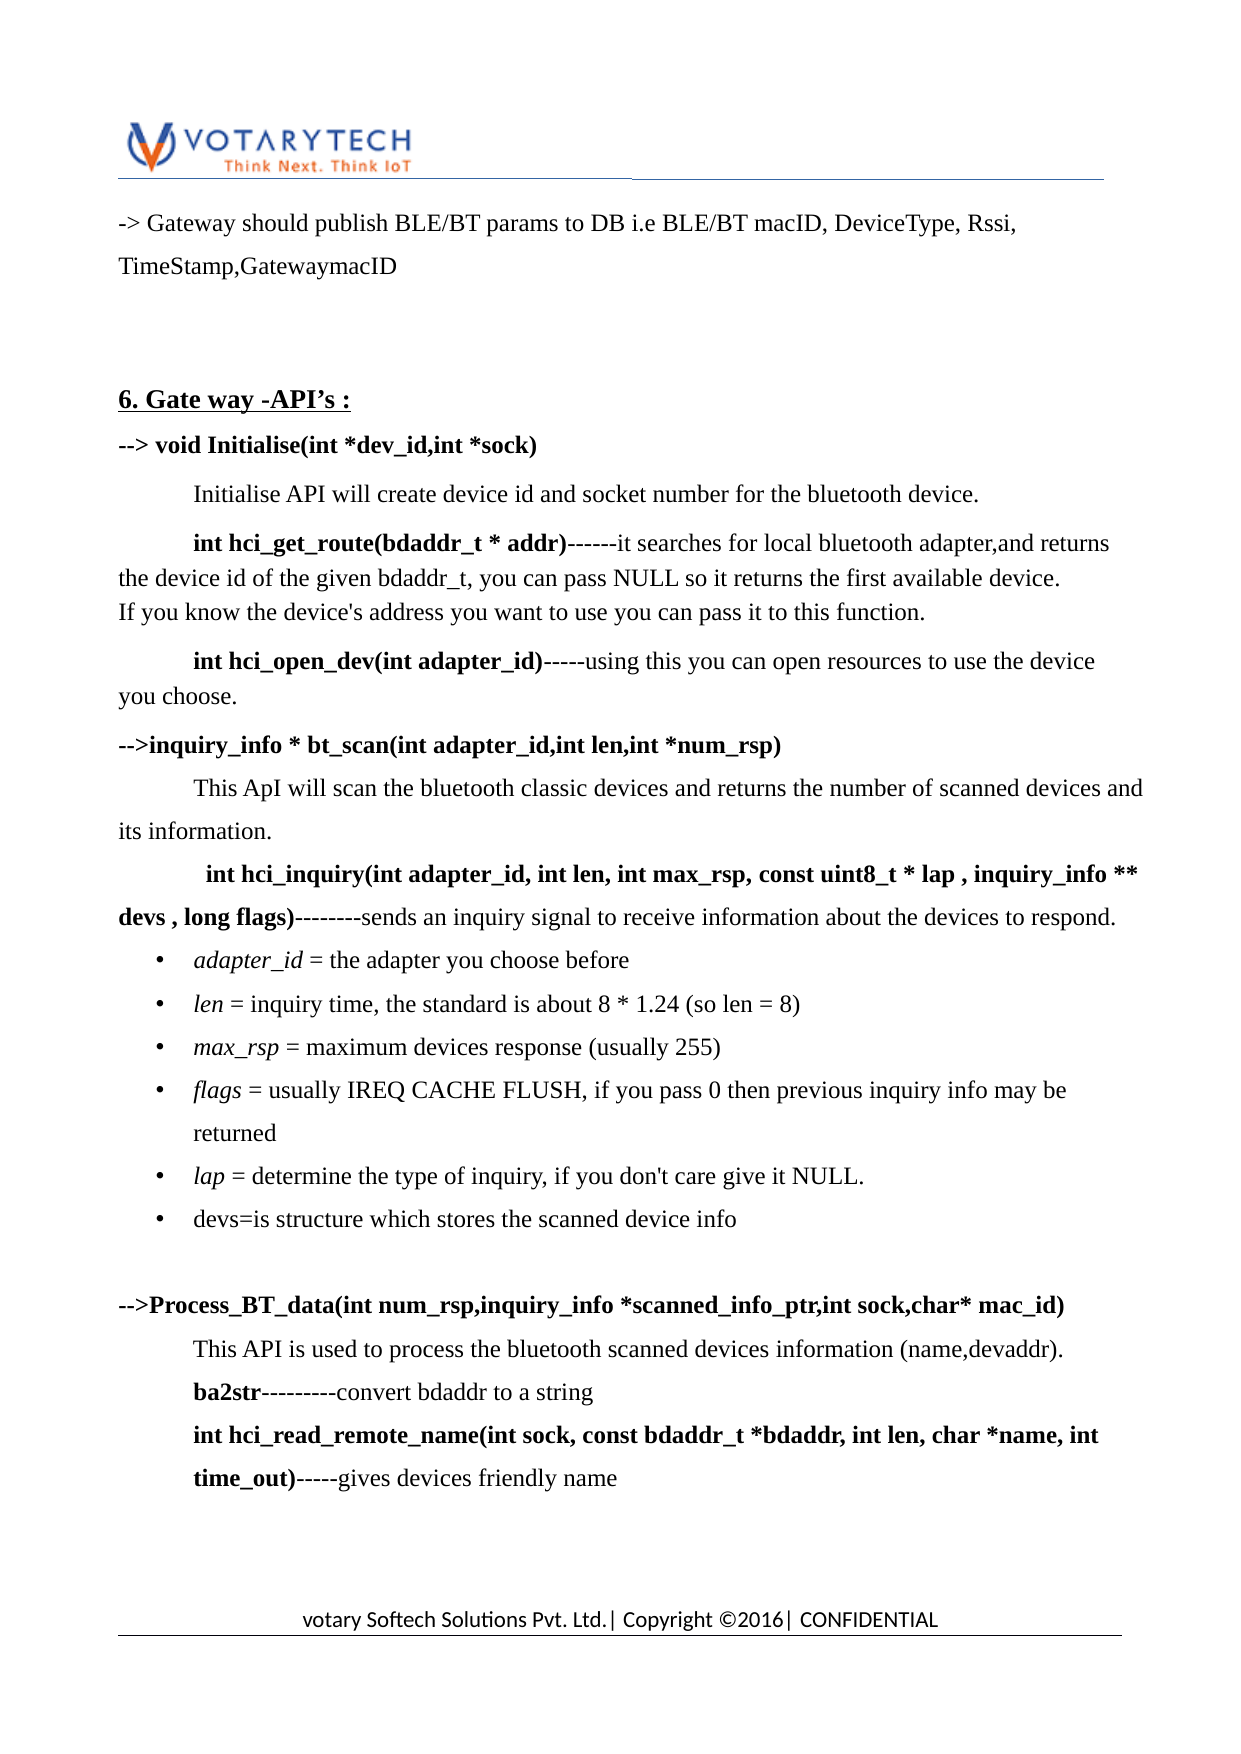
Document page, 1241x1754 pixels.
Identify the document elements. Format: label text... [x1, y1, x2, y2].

text 6. Gate way -API’s : [118, 384, 1157, 415]
text --> void Initialise(int *dev_id,int *sock) [118, 430, 1122, 459]
list len = inquiry time, the standard is about 8 * 1.24 (so len = 8) [156, 989, 1122, 1017]
text int hci_read_remote_name(int sock, const bdaddr_t *bdaddr, int len, char *name, int time_out)-----gives devices friendly name [118, 1420, 1157, 1492]
text -> Gateway should publish BLE/BT params to DB i.e BLE/BT macID, DeviceType, Rssi, TimeStamp,GatewaymacID [118, 208, 1157, 279]
text -->inquiry_info * bt_scan(int adapter_id,int len,int *num_rsp) [118, 730, 1157, 759]
text int hci_inquiry(int adapter_id, int len, int max_rsp, const uint8_t * lap , inquiry_info ** devs , long flags)--------sends an inquiry signal to receive information about the devices to respond. [118, 859, 1157, 931]
text Initialise API will create device id and socket number for the bluetooth device. [118, 479, 1122, 508]
list adapter_id = the adapter you choose before [156, 946, 1122, 974]
text int hci_open_dev(int adapter_id)-----using this you can open resources to use the device you choose. [118, 646, 1122, 710]
text ba2str---------convert bdaddr to a string [118, 1377, 1157, 1406]
list max_rsp = maximum devices response (usually 255) [156, 1032, 1122, 1061]
list flags = usually IREQ CACHE FLUSH, if you pass 0 then previous inquiry info may be returned [156, 1075, 1122, 1147]
picture [118, 118, 419, 178]
list lap = determine the type of inquiry, if you don't care give it NULL. [156, 1161, 1122, 1190]
text This ApI will scan the bluetooth classic devices and returns the number of scanned devices and its information. [118, 773, 1157, 845]
text This API is used to process the bluetooth scanned devices information (name,devaddr). [118, 1334, 1157, 1362]
list devs=is structure which stores the scanned device info [156, 1204, 1122, 1233]
text -->Process_BT_data(int num_rsp,inquiry_info *scanned_info_ptr,int sock,char* mac_id) [118, 1291, 1157, 1319]
text int hci_get_route(bdaddr_t * addr)------it searches for local bluetooth adapter,and returns the device id of the given bdaddr_t, you can pass NULL so it returns the first available device. If you know the device's address you want to use you can pass it to this function. [118, 528, 1122, 626]
